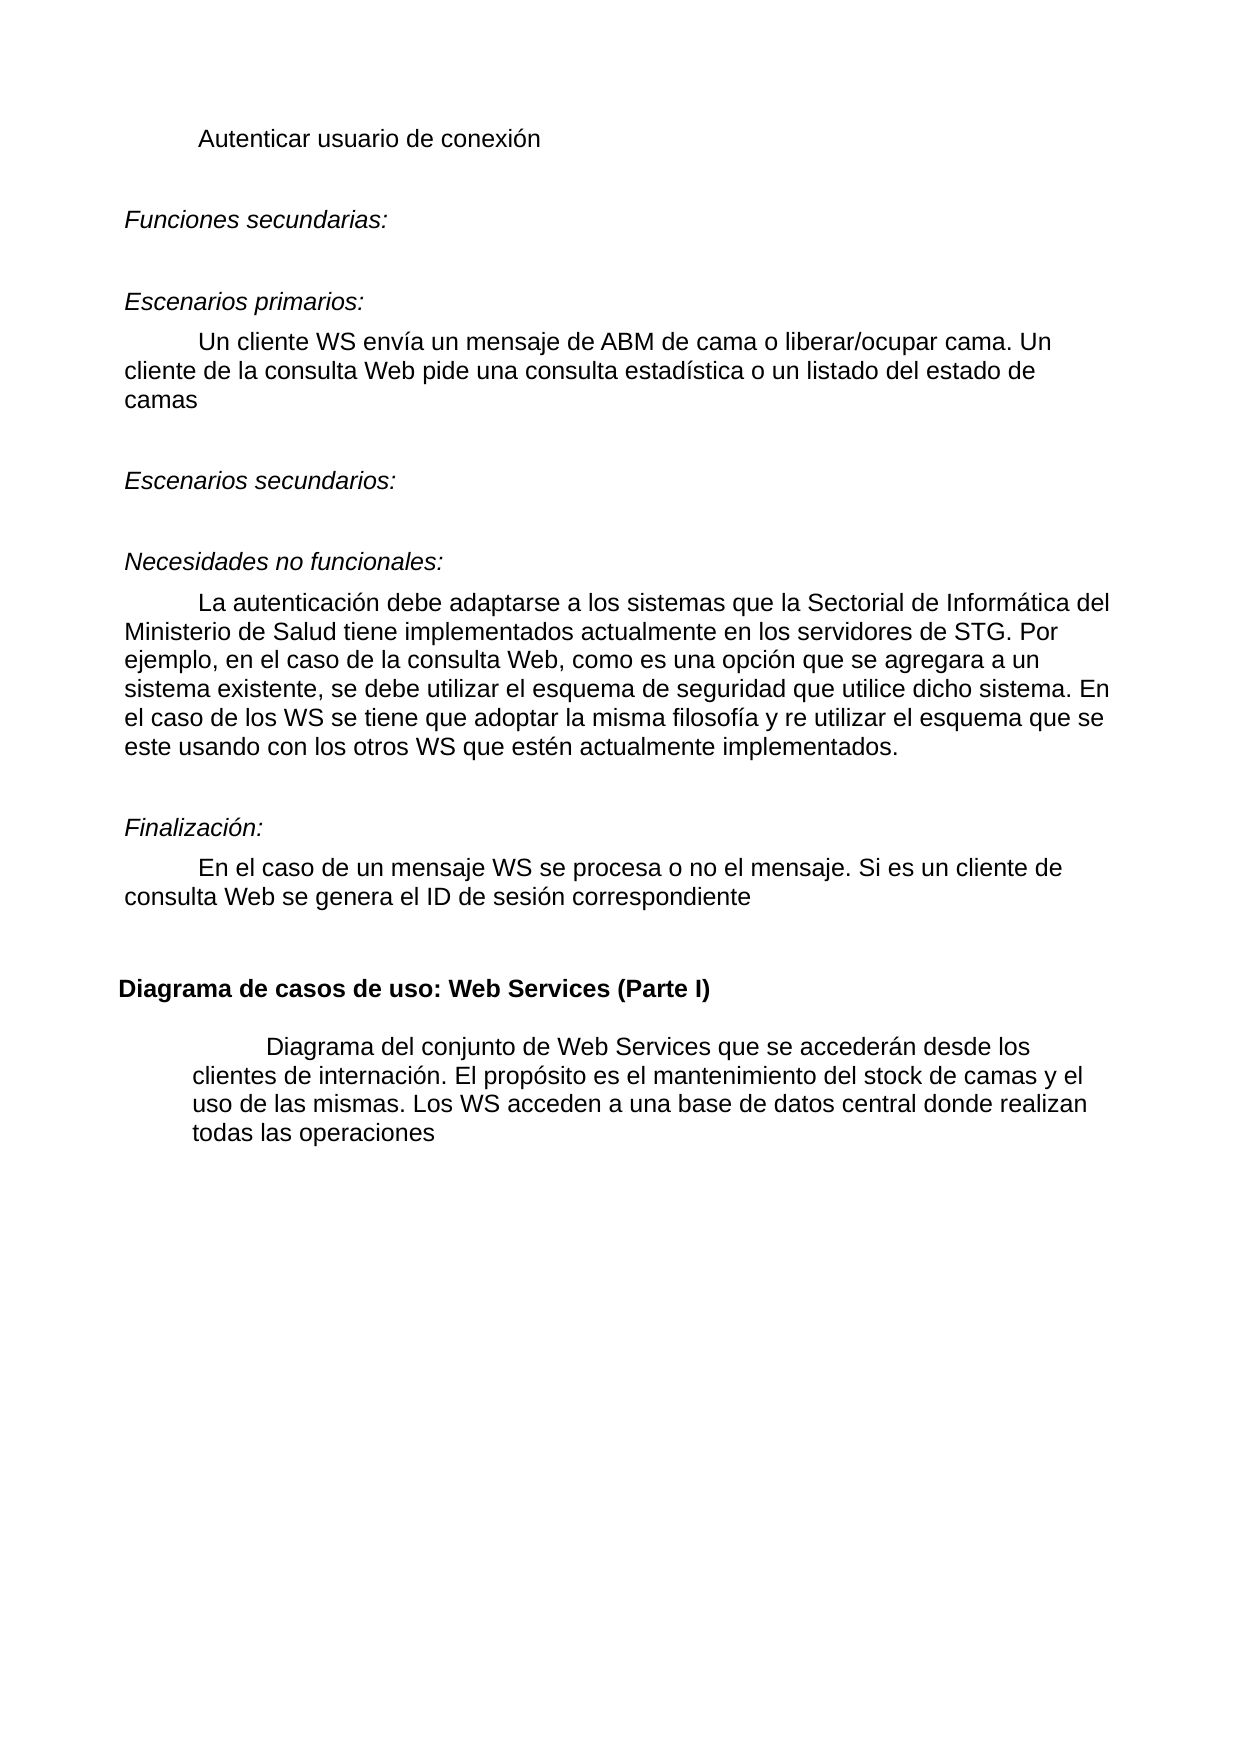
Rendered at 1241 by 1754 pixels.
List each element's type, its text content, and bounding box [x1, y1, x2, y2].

table_cell En el caso de un mensaje WS se procesa o no el mensaje. Si es un cliente de consulta Web se genera el ID de sesión correspondiente [118, 848, 1122, 917]
table_cell Escenarios secundarios: [118, 460, 1122, 501]
table_cell [118, 419, 1122, 460]
table_cell La autenticación debe adaptarse a los sistemas que la Sectorial de Informática del Ministerio de Salud tiene implementados actualmente en los servidores de STG. Por ejemplo, en el caso de la consulta Web, como es una opción que se agregara a un sistema existente, se debe utilizar el esquema de seguridad que utilice dicho sistema. En el caso de los WS se tiene que adoptar la misma filosofía y re utilizar el esquema que se este usando con los otros WS que estén actualmente implementados. [118, 582, 1122, 766]
table_cell [118, 501, 1122, 541]
table_cell Funciones secundarias: [118, 199, 1122, 240]
table_cell [118, 240, 1122, 281]
table_cell [118, 766, 1122, 807]
text Diagrama de casos de uso: Web Services (Parte I) [118, 974, 1122, 1003]
table_cell Un cliente WS envía un mensaje de ABM de cama o liberar/ocupar cama. Un cliente de la consulta Web pide una consulta estadística o un listado del estado de camas [118, 321, 1122, 419]
table_cell Finalización: [118, 807, 1122, 847]
table_cell Necesidades no funcionales: [118, 541, 1122, 582]
table_cell Escenarios primarios: [118, 281, 1122, 321]
text Diagrama del conjunto de Web Services que se accederán desde los clientes de internación. El propósito es el mantenimiento del stock de camas y el uso de las mismas. Los WS acceden a una base de datos central donde realizan todas las operaciones [118, 1032, 1122, 1147]
table_cell [118, 159, 1122, 199]
table_cell Autenticar usuario de conexión [118, 118, 1122, 159]
